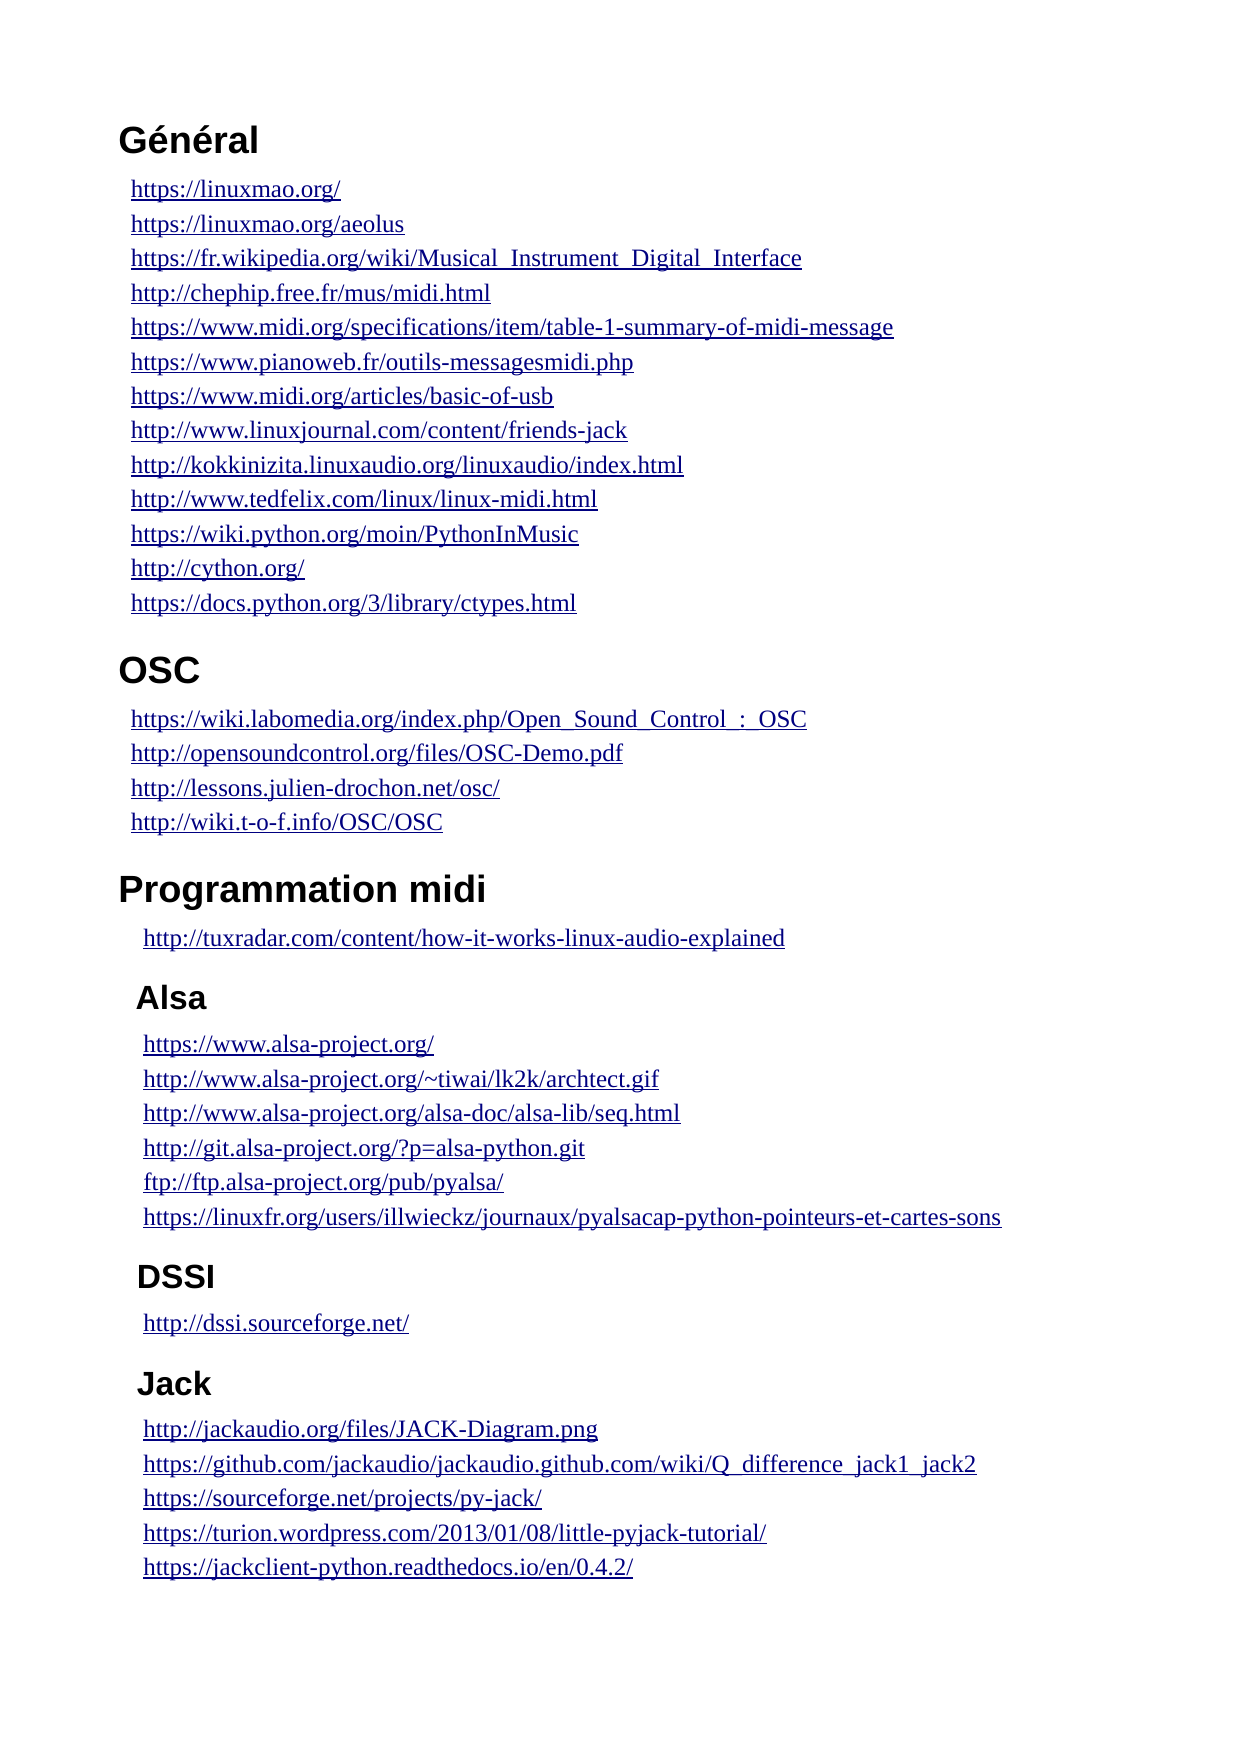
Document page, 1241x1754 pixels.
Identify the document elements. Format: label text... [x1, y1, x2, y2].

text https://fr.wikipedia.org/wiki/Musical_Instrument_Digital_Interface [118, 243, 1122, 272]
subtitle Jack [118, 1363, 1122, 1402]
text http://www.alsa-project.org/~tiwai/lk2k/archtect.gif [118, 1064, 1122, 1092]
text https://linuxmao.org/ [118, 174, 1122, 203]
text https://www.alsa-project.org/ [118, 1029, 1122, 1058]
text http://www.alsa-project.org/alsa-doc/alsa-lib/seq.html [118, 1098, 1122, 1127]
subtitle Général [118, 118, 1122, 162]
text https://www.midi.org/articles/basic-of-usb [118, 381, 1122, 410]
text http://opensoundcontrol.org/files/OSC-Demo.pdf [118, 738, 1122, 767]
subtitle Alsa [118, 978, 1122, 1017]
text ftp://ftp.alsa-project.org/pub/pyalsa/ [118, 1167, 1122, 1196]
text https://wiki.python.org/moin/PythonInMusic [118, 519, 1122, 548]
subtitle DSSI [118, 1257, 1122, 1296]
text http://chephip.free.fr/mus/midi.html [118, 278, 1122, 306]
text https://sourceforge.net/projects/py-jack/ [118, 1483, 1122, 1512]
text https://www.pianoweb.fr/outils-messagesmidi.php [118, 347, 1122, 375]
text http://dssi.sourceforge.net/ [118, 1308, 1122, 1337]
subtitle Programmation midi [118, 867, 1122, 910]
text https://turion.wordpress.com/2013/01/08/little-pyjack-tutorial/ [118, 1518, 1122, 1547]
text https://jackclient-python.readthedocs.io/en/0.4.2/ [118, 1552, 1122, 1581]
text http://www.linuxjournal.com/content/friends-jack [118, 416, 1122, 444]
text http://kokkinizita.linuxaudio.org/linuxaudio/index.html [118, 450, 1122, 479]
text https://linuxmao.org/aeolus [118, 209, 1122, 237]
text http://www.tedfelix.com/linux/linux-midi.html [118, 484, 1122, 513]
text https://github.com/jackaudio/jackaudio.github.com/wiki/Q_difference_jack1_jack2 [118, 1449, 1122, 1478]
text https://www.midi.org/specifications/item/table-1-summary-of-midi-message [118, 312, 1122, 341]
text https://wiki.labomedia.org/index.php/Open_Sound_Control_:_OSC [118, 704, 1122, 732]
subtitle OSC [118, 647, 1122, 691]
text http://jackaudio.org/files/JACK-Diagram.png [118, 1414, 1122, 1443]
text http://git.alsa-project.org/?p=alsa-python.git [118, 1133, 1122, 1161]
text https://linuxfr.org/users/illwieckz/journaux/pyalsacap-python-pointeurs-et-cartes-sons [118, 1202, 1122, 1230]
text https://docs.python.org/3/library/ctypes.html [118, 588, 1122, 617]
text http://wiki.t-o-f.info/OSC/OSC [118, 807, 1122, 836]
text http://lessons.julien-drochon.net/osc/ [118, 773, 1122, 801]
text http://cython.org/ [118, 553, 1122, 582]
text http://tuxradar.com/content/how-it-works-linux-audio-explained [118, 923, 1122, 951]
